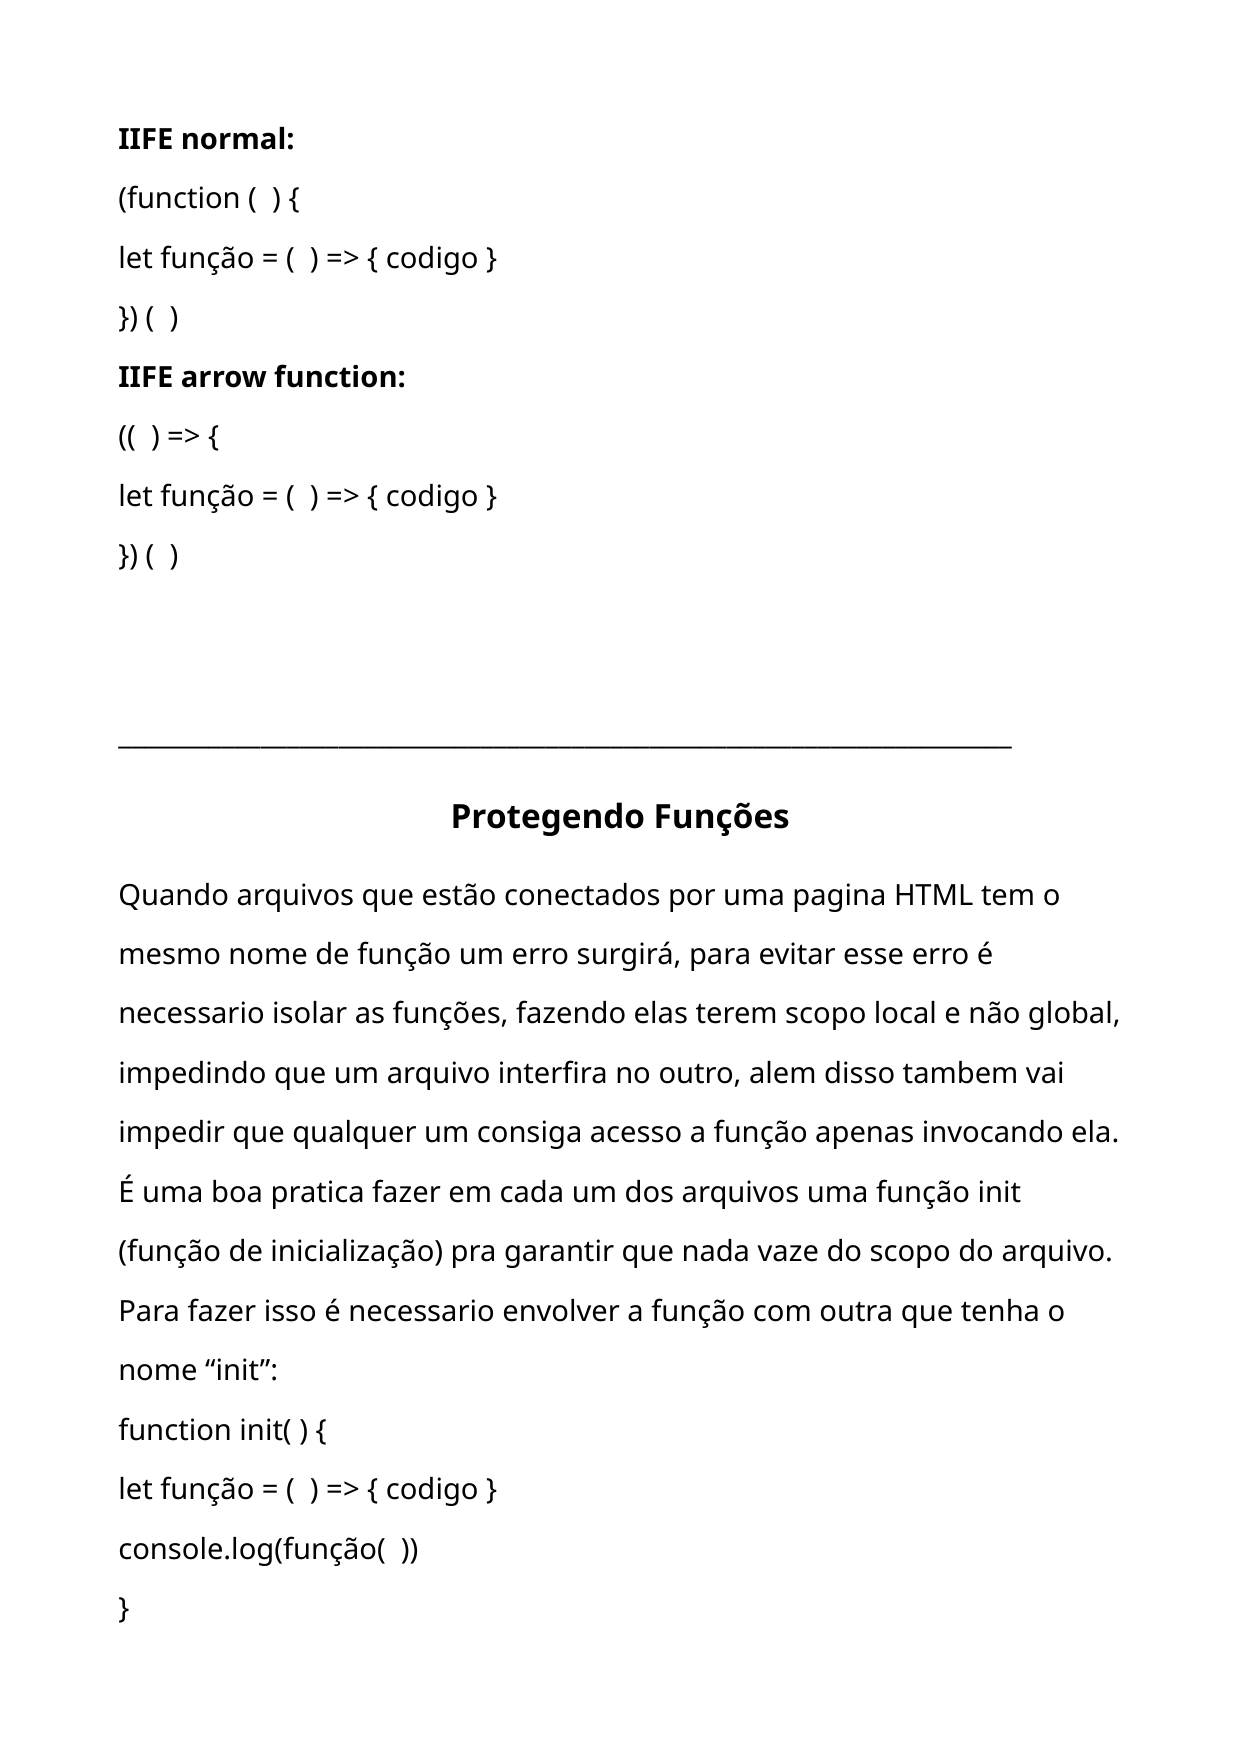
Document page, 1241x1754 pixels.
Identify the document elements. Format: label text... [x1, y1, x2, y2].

text } [118, 1588, 1122, 1627]
text Para fazer isso é necessario envolver a função com outra que tenha o nome “init”: [118, 1290, 1122, 1389]
text Quando arquivos que estão conectados por uma pagina HTML tem o mesmo nome de função um erro surgirá, para evitar esse erro é necessario isolar as funções, fazendo elas terem scopo local e não global, impedindo que um arquivo interfira no outro, alem disso tambem vai impedir que qualquer um consiga acesso a função apenas invocando ela. É uma boa pratica fazer em cada um dos arquivos uma função init (função de inicialização) pra garantir que nada vaze do scopo do arquivo. [118, 874, 1122, 1270]
text let função = ( ) => { codigo } [118, 475, 1122, 515]
text IIFE arrow function: [118, 356, 1122, 396]
text }) ( ) [118, 534, 1122, 574]
subtitle Protegendo Funções [118, 793, 1122, 839]
text _____________________________________________________________________ [118, 713, 1122, 753]
text console.log(função( )) [118, 1528, 1122, 1568]
text function init( ) { [118, 1409, 1122, 1449]
text let função = ( ) => { codigo } [118, 237, 1122, 277]
text (function ( ) { [118, 178, 1122, 217]
text let função = ( ) => { codigo } [118, 1469, 1122, 1508]
text (( ) => { [118, 416, 1122, 455]
text }) ( ) [118, 297, 1122, 336]
text IIFE normal: [118, 118, 1122, 158]
